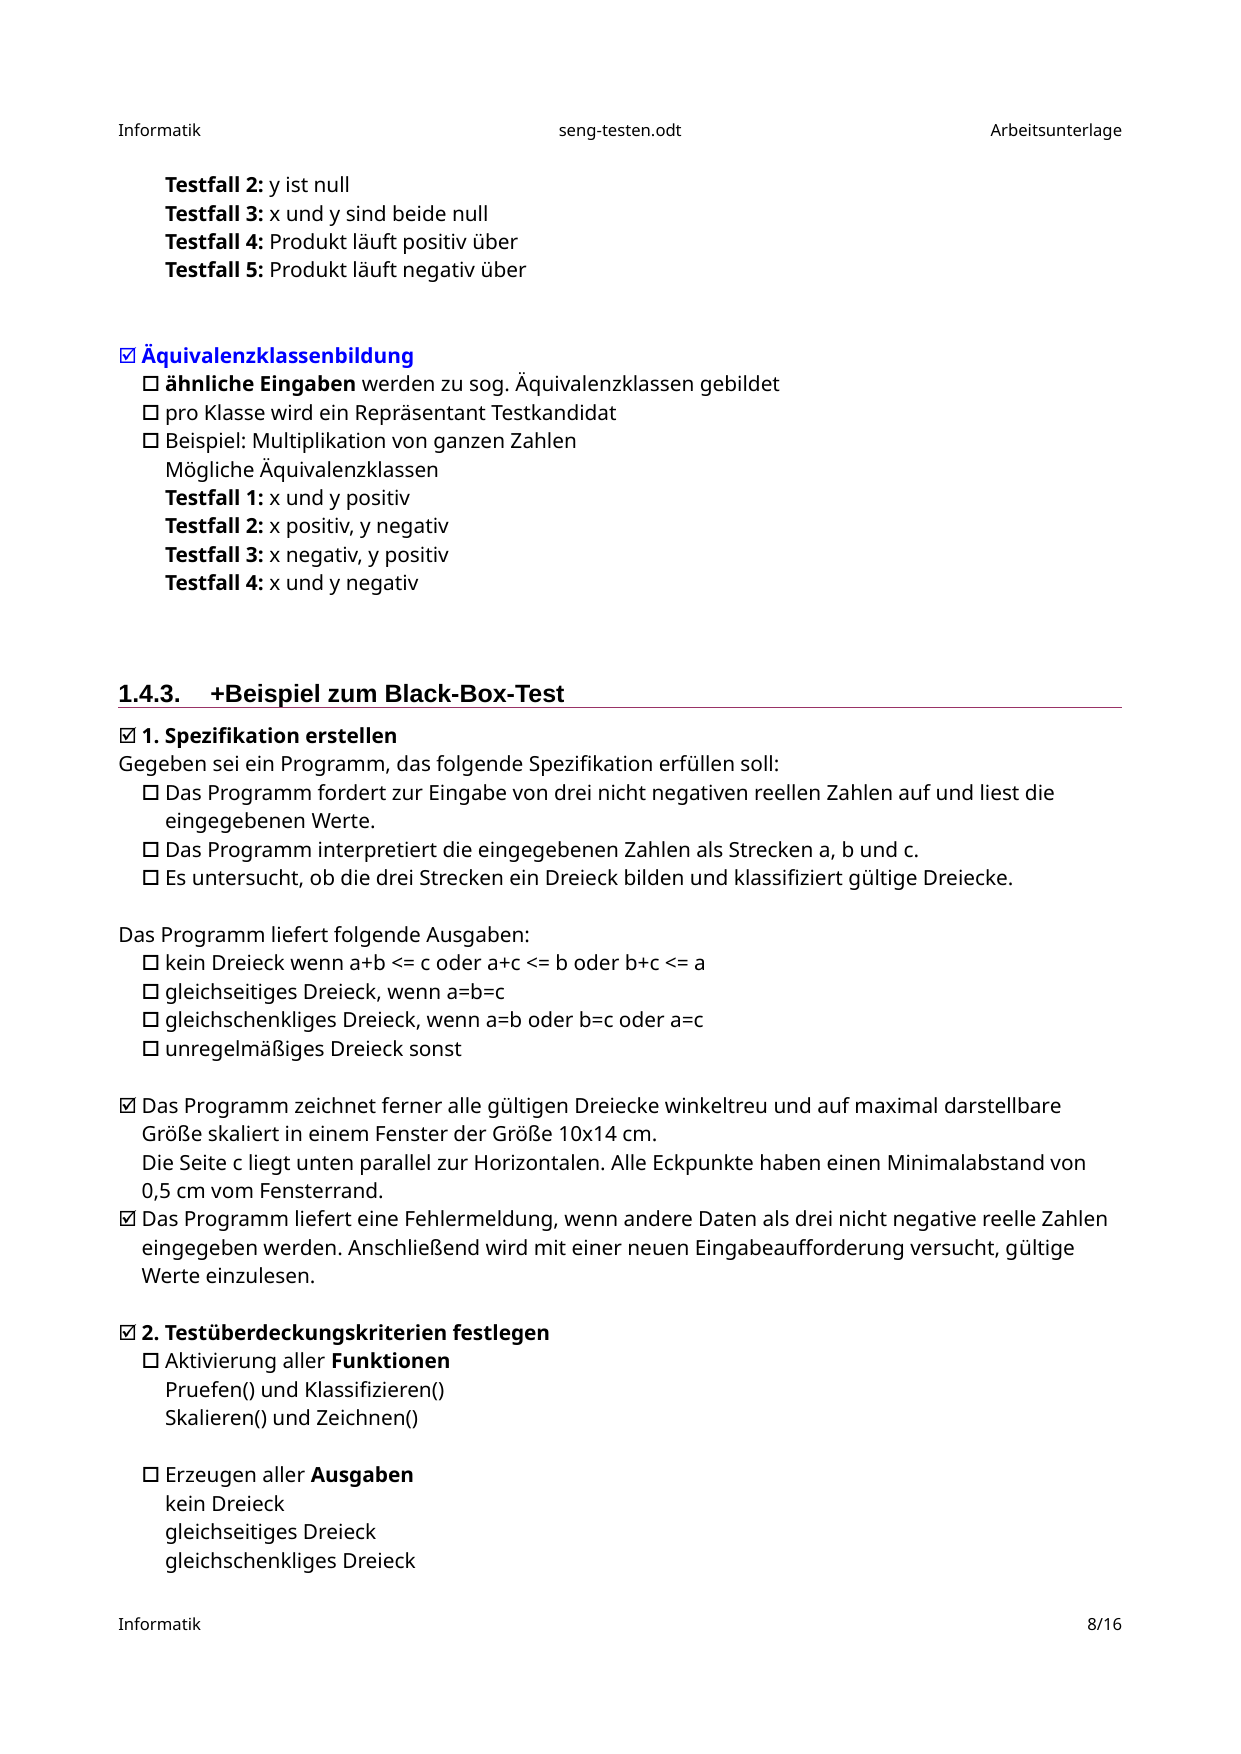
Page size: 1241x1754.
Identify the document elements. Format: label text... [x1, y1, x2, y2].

list kein Dreieck wenn a+b <= c oder a+c <= b oder b+c <= a [141, 948, 1122, 977]
list Das Programm zeichnet ferner alle gültigen Dreiecke winkeltreu und auf maximal darstellbare Größe skaliert in einem Fenster der Größe 10x14 cm. Die Seite c liegt unten parallel zur Horizontalen. Alle Eckpunkte haben einen Minimalabstand von 0,5 cm vom Fensterrand. [118, 1091, 1122, 1204]
text Gegeben sei ein Programm, das folgende Spezifikation erfüllen soll: [118, 749, 1122, 778]
list Das Programm liefert eine Fehlermeldung, wenn andere Daten als drei nicht negative reelle Zahlen eingegeben werden. Anschließend wird mit einer neuen Eingabeaufforderung versucht, gültige Werte einzulesen. [118, 1204, 1122, 1290]
list pro Klasse wird ein Repräsentant Testkandidat [141, 398, 1122, 426]
text Das Programm liefert folgende Ausgaben: [118, 920, 1122, 948]
list Das Programm fordert zur Eingabe von drei nicht negativen reellen Zahlen auf und liest die eingegebenen Werte. [141, 778, 1122, 835]
subtitle +Beispiel zum Black-Box-Test [118, 679, 1122, 707]
list 2. Testüberdeckungskriterien festlegen [118, 1318, 1122, 1347]
list gleichschenkliges Dreieck, wenn a=b oder b=c oder a=c [141, 1005, 1122, 1034]
list Aktivierung aller Funktionen Pruefen() und Klassifizieren() Skalieren() und Zeichnen() [141, 1347, 1122, 1460]
list gleichseitiges Dreieck, wenn a=b=c [141, 977, 1122, 1005]
list 1. Spezifikation erstellen [118, 721, 1122, 749]
list Das Programm interpretiert die eingegebenen Zahlen als Strecken a, b und c. [141, 835, 1122, 863]
list Äquivalenzklassenbildung [118, 341, 1122, 369]
list Erzeugen aller Ausgaben kein Dreieck gleichseitiges Dreieck gleichschenkliges Dreieck [141, 1460, 1122, 1574]
list ähnliche Eingaben werden zu sog. Äquivalenzklassen gebildet [141, 369, 1122, 398]
list Beispiel: Multiplikation von ganzen Zahlen Mögliche Äquivalenzklassen Testfall 1: x und y positiv Testfall 2: x positiv, y negativ Testfall 3: x negativ, y positiv Testfall 4: x und y negativ [141, 426, 1122, 625]
list unregelmäßiges Dreieck sonst [141, 1034, 1122, 1062]
list Testfall 2: y ist null Testfall 3: x und y sind beide null Testfall 4: Produkt läuft positiv über Testfall 5: Produkt läuft negativ über [141, 170, 1122, 284]
list Es untersucht, ob die drei Strecken ein Dreieck bilden und klassifiziert gültige Dreiecke. [141, 863, 1122, 920]
